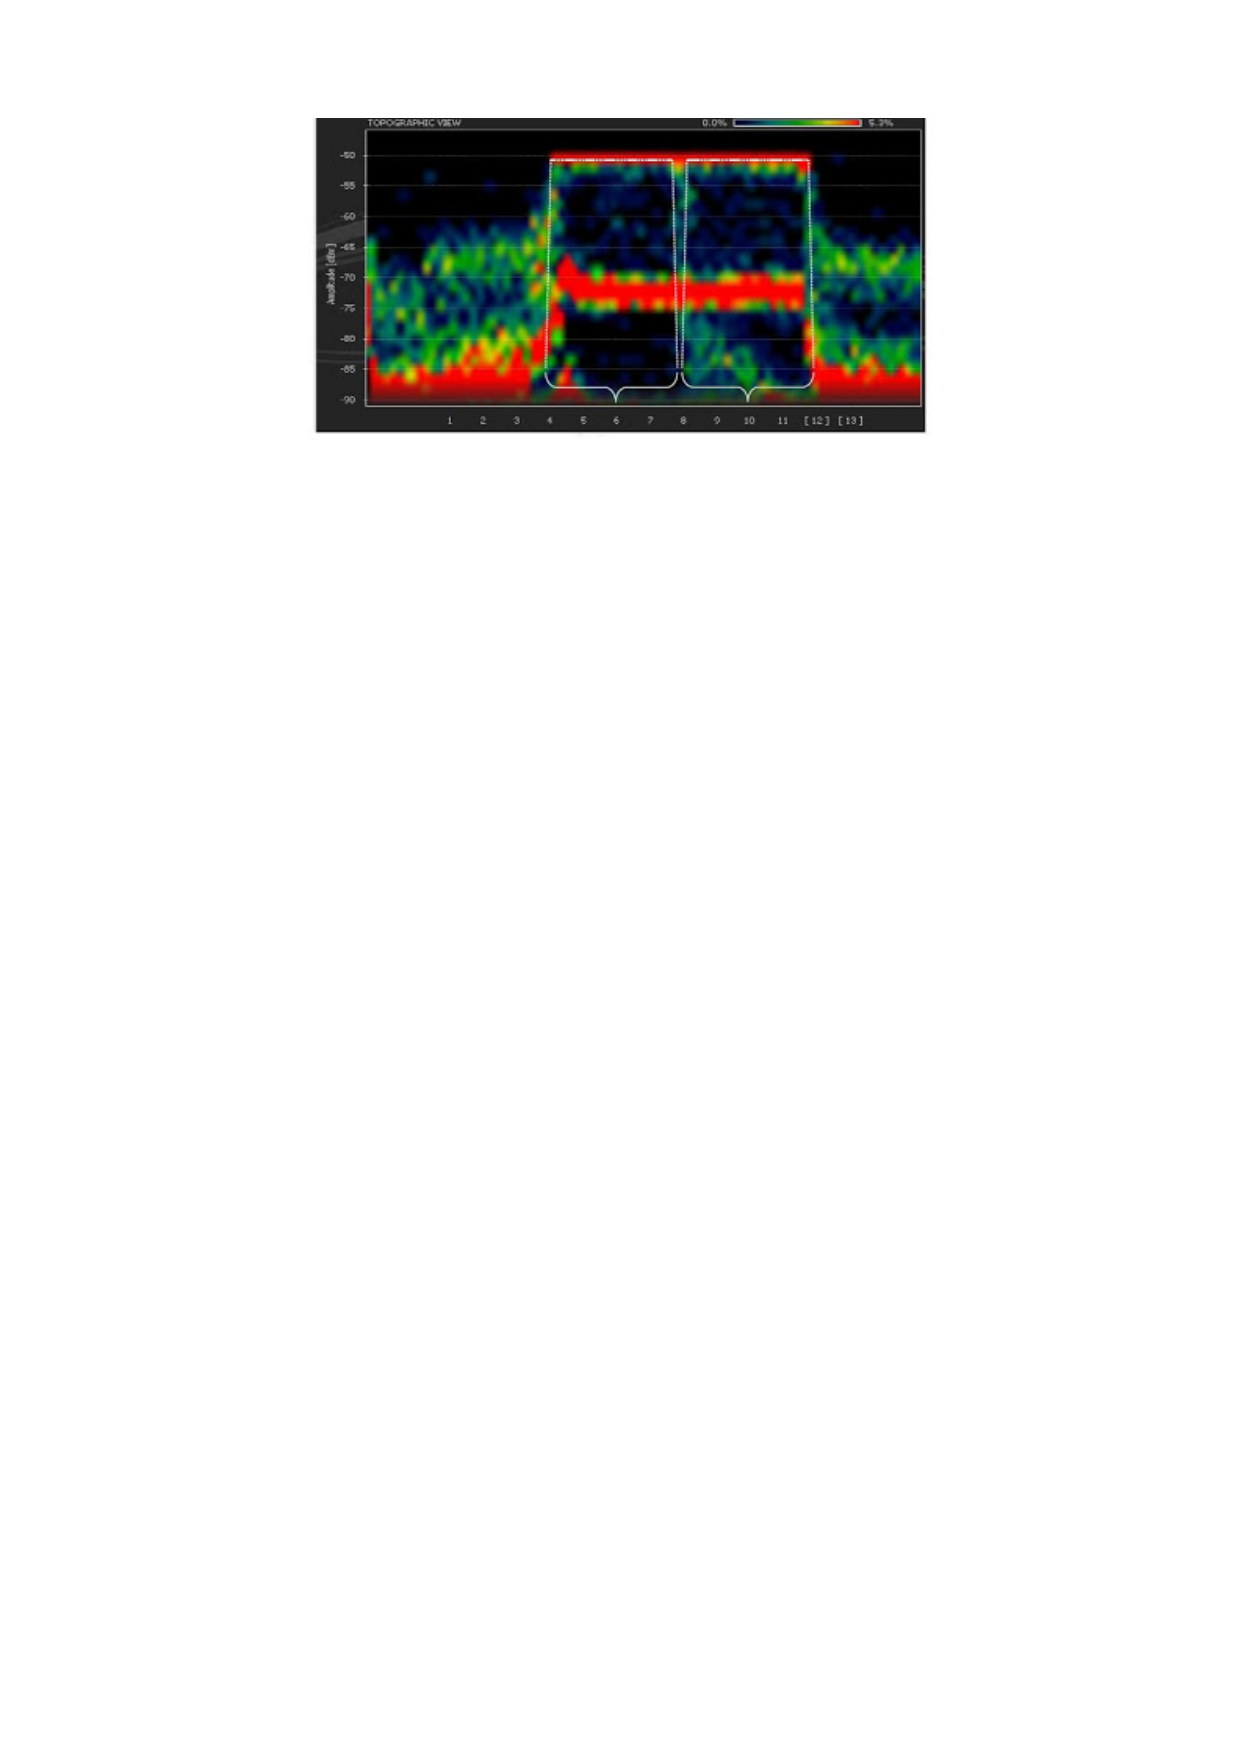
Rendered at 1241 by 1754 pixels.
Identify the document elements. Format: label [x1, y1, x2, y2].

picture [307, 118, 933, 440]
